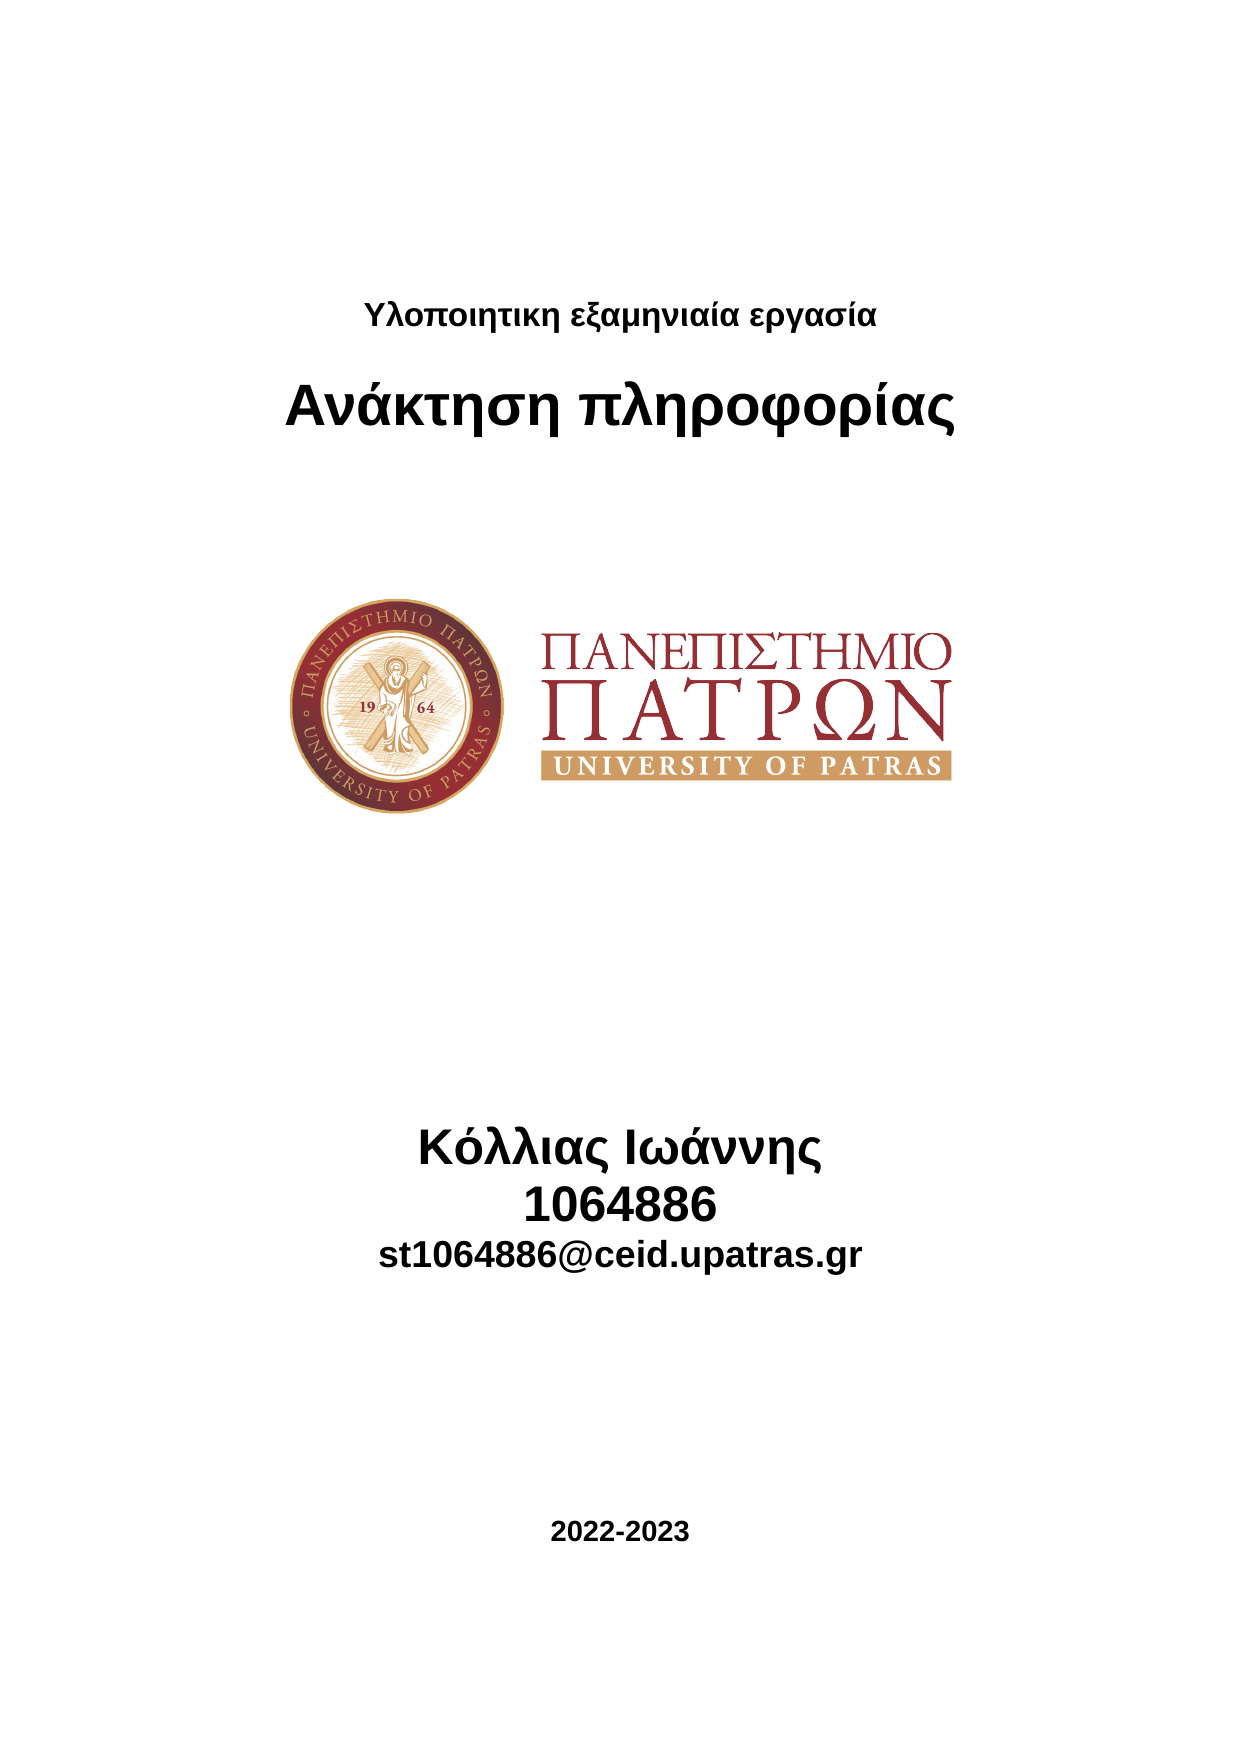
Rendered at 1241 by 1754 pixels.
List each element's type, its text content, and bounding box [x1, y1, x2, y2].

title Κόλλιας Ιωάννης 1064886 st1064886@ceid.upatras.gr [118, 1117, 1122, 1342]
title Ανάκτηση πληροφορίας [118, 371, 1122, 438]
title 2022-2023 [118, 1380, 1122, 1548]
picture [269, 578, 972, 834]
title Υλοποιητικη εξαμηνιαία εργασία [118, 295, 1122, 333]
